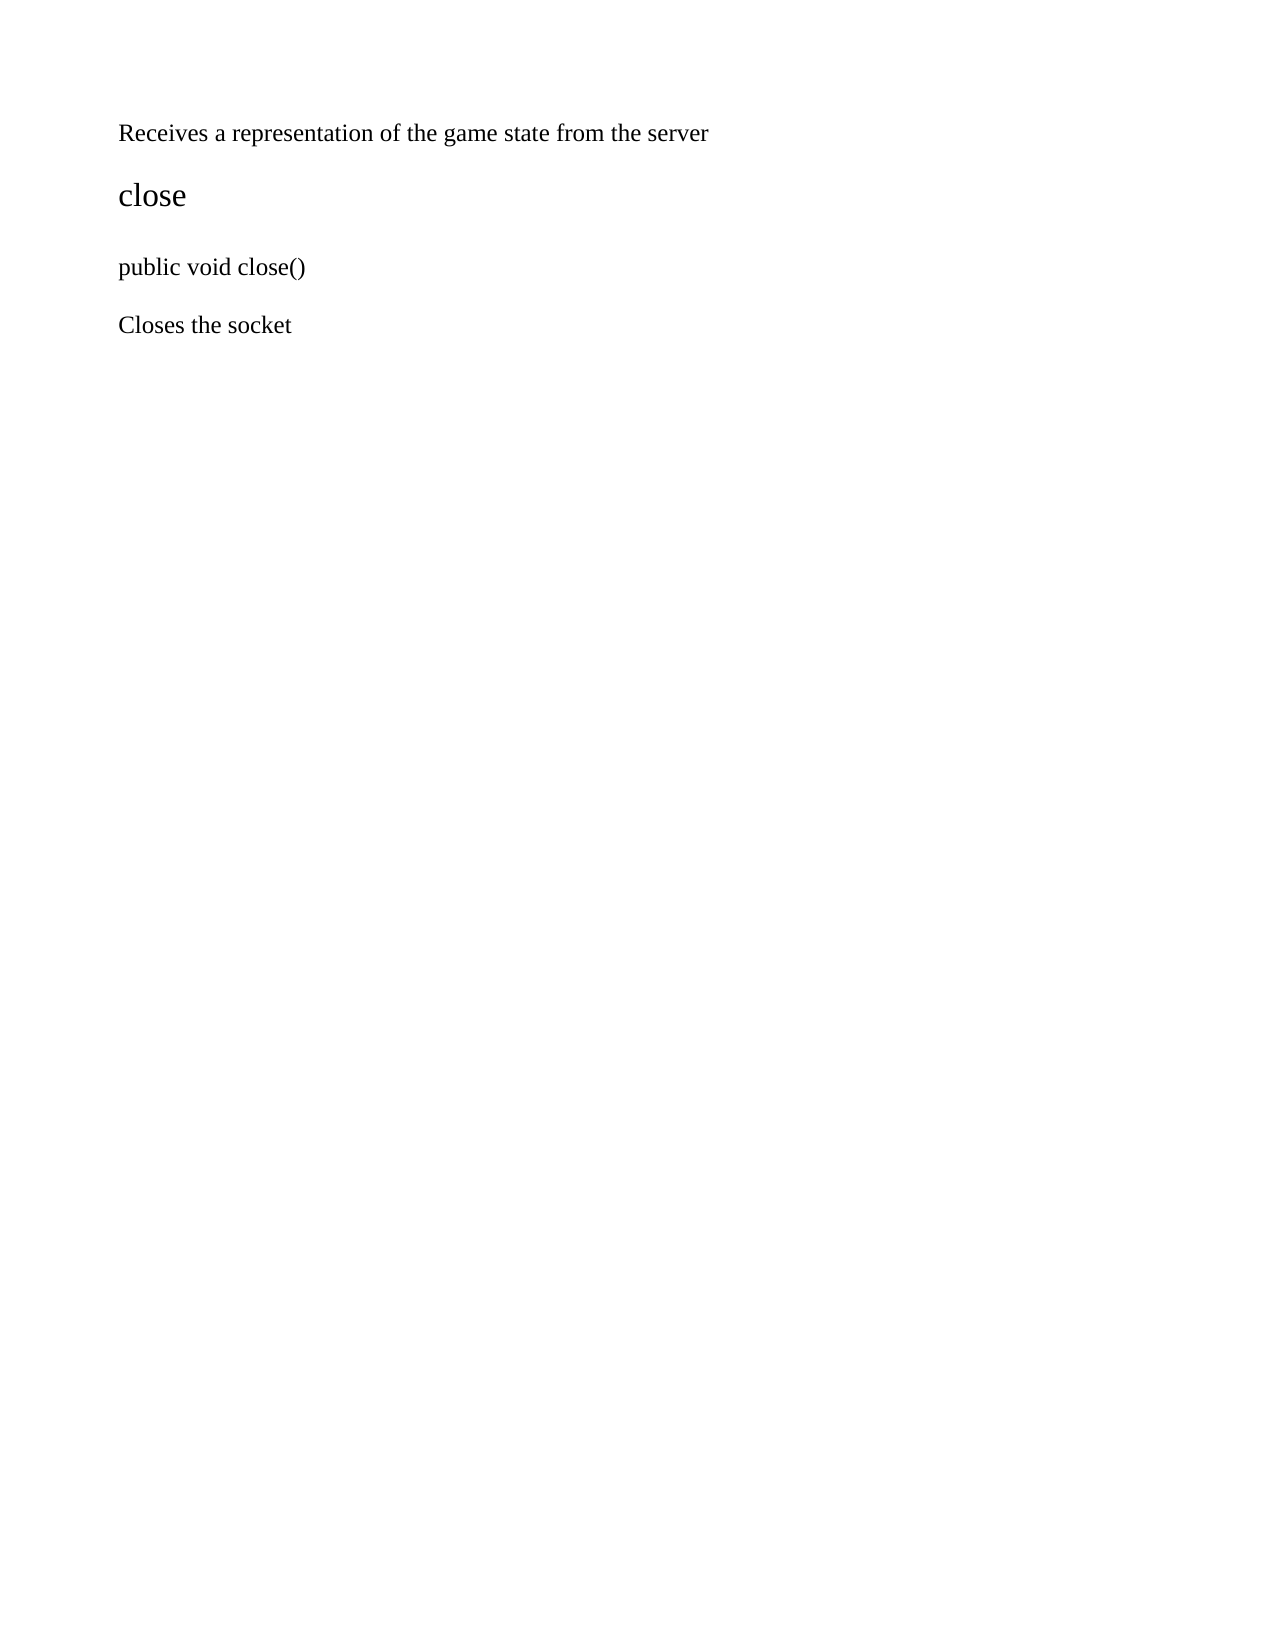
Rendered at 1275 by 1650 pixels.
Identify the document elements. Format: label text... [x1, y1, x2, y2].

text Closes the socket [118, 310, 1157, 338]
text close [118, 176, 1157, 214]
text public void close() [118, 252, 1157, 281]
text Receives a representation of the game state from the server [118, 118, 1157, 147]
